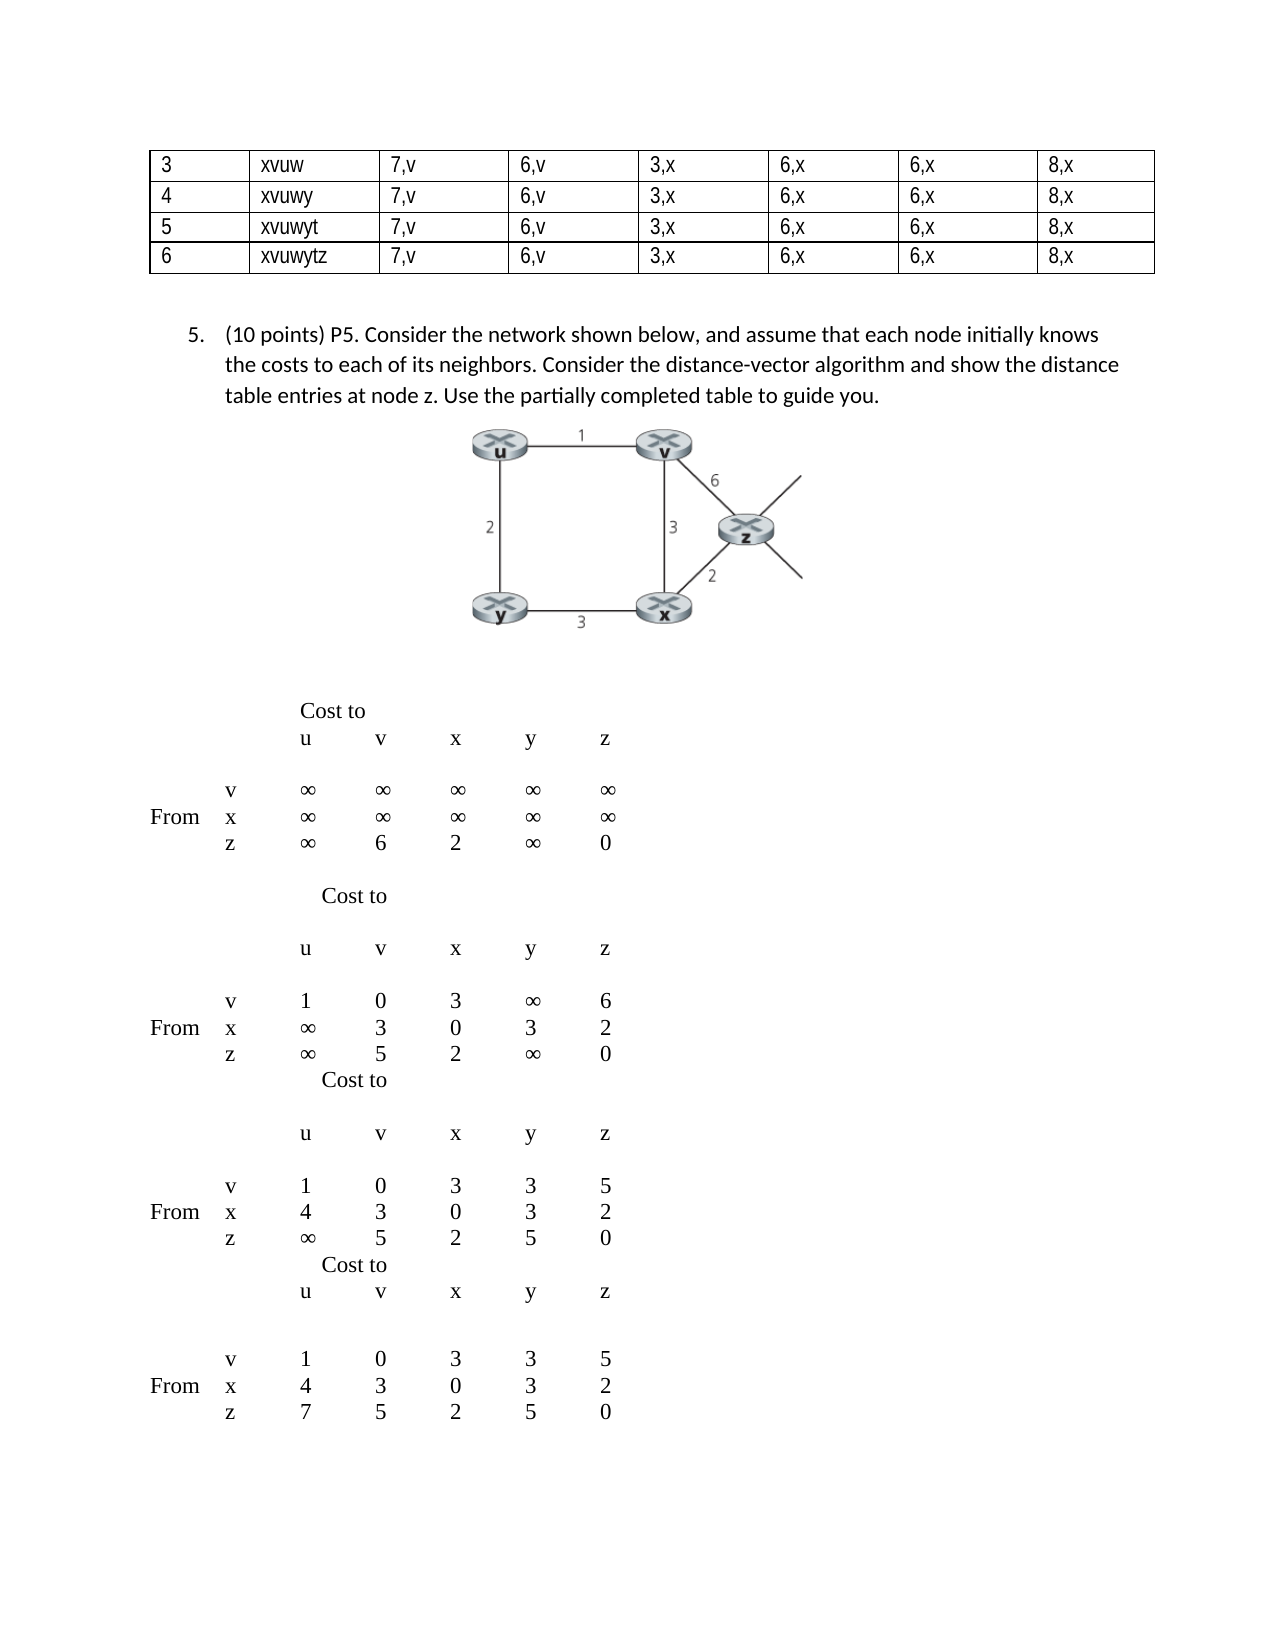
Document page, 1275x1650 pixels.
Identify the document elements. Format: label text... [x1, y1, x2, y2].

table_cell 4 [151, 182, 249, 212]
table_cell 6,x [769, 213, 898, 241]
table_cell xvuwy [250, 182, 379, 212]
subtitle From x 4 3 0 3 2 [150, 1372, 1125, 1398]
subtitle Cost to [225, 697, 1125, 724]
subtitle u v x y z [150, 724, 1125, 750]
subtitle z ∞ 5 2 ∞ 0 [150, 1040, 1125, 1066]
table_cell 6,x [899, 243, 1037, 272]
table_cell 7,v [380, 213, 508, 241]
picture [472, 427, 803, 632]
table_cell xvuw [250, 151, 379, 181]
subtitle From x ∞ 3 0 3 2 [150, 1013, 1125, 1040]
table_cell 8,x [1038, 151, 1154, 181]
table_cell 6,x [899, 182, 1037, 212]
table_cell xvuwytz [250, 243, 379, 272]
table_cell 7,v [380, 151, 508, 181]
table_cell 6 [151, 243, 249, 272]
subtitle v 1 0 3 3 5 [150, 1172, 1125, 1198]
subtitle u v x y z [150, 1277, 1125, 1303]
subtitle From x ∞ ∞ ∞ ∞ ∞ [150, 803, 1125, 829]
subtitle v 1 0 3 ∞ 6 [150, 987, 1125, 1013]
subtitle v ∞ ∞ ∞ ∞ ∞ [150, 776, 1125, 803]
table_cell 6,x [899, 213, 1037, 241]
subtitle z ∞ 6 2 ∞ 0 [150, 829, 1125, 855]
table_cell 8,x [1038, 243, 1154, 272]
table_cell 3,x [639, 213, 768, 241]
subtitle v 1 0 3 3 5 [150, 1346, 1125, 1372]
table_cell 6,v [509, 243, 638, 272]
table_cell 3 [151, 151, 249, 181]
table_cell 6,v [509, 213, 638, 241]
subtitle u v x y z [150, 934, 1125, 961]
subtitle z ∞ 5 2 5 0 [150, 1224, 1125, 1251]
table_cell 3,x [639, 151, 768, 181]
subtitle z 7 5 2 5 0 [150, 1398, 1125, 1424]
table_cell 3,x [639, 182, 768, 212]
subtitle Cost to [150, 1066, 1125, 1093]
table_cell 3,x [639, 243, 768, 272]
table_cell 6,x [769, 182, 898, 212]
subtitle u v x y z [150, 1119, 1125, 1145]
subtitle Cost to [150, 882, 1125, 908]
table_cell 6,v [509, 182, 638, 212]
list (10 points) P5. Consider the network shown below, and assume that each node initially knows the costs to each of its neighbors. Consider the distance-vector algorithm and show the distance table entries at node z. Use the partially completed table to guide you. [187, 320, 1125, 409]
table_cell 5 [151, 213, 249, 241]
table_cell 6,x [769, 243, 898, 272]
table_cell 6,x [769, 151, 898, 181]
table_cell 6,v [509, 151, 638, 181]
table_cell 8,x [1038, 213, 1154, 241]
table_cell 7,v [380, 243, 508, 272]
subtitle From x 4 3 0 3 2 [150, 1198, 1125, 1224]
table_cell 6,x [899, 151, 1037, 181]
table_cell 8,x [1038, 182, 1154, 212]
table_cell 7,v [380, 182, 508, 212]
subtitle Cost to [150, 1251, 1125, 1277]
table_cell xvuwyt [250, 213, 379, 241]
